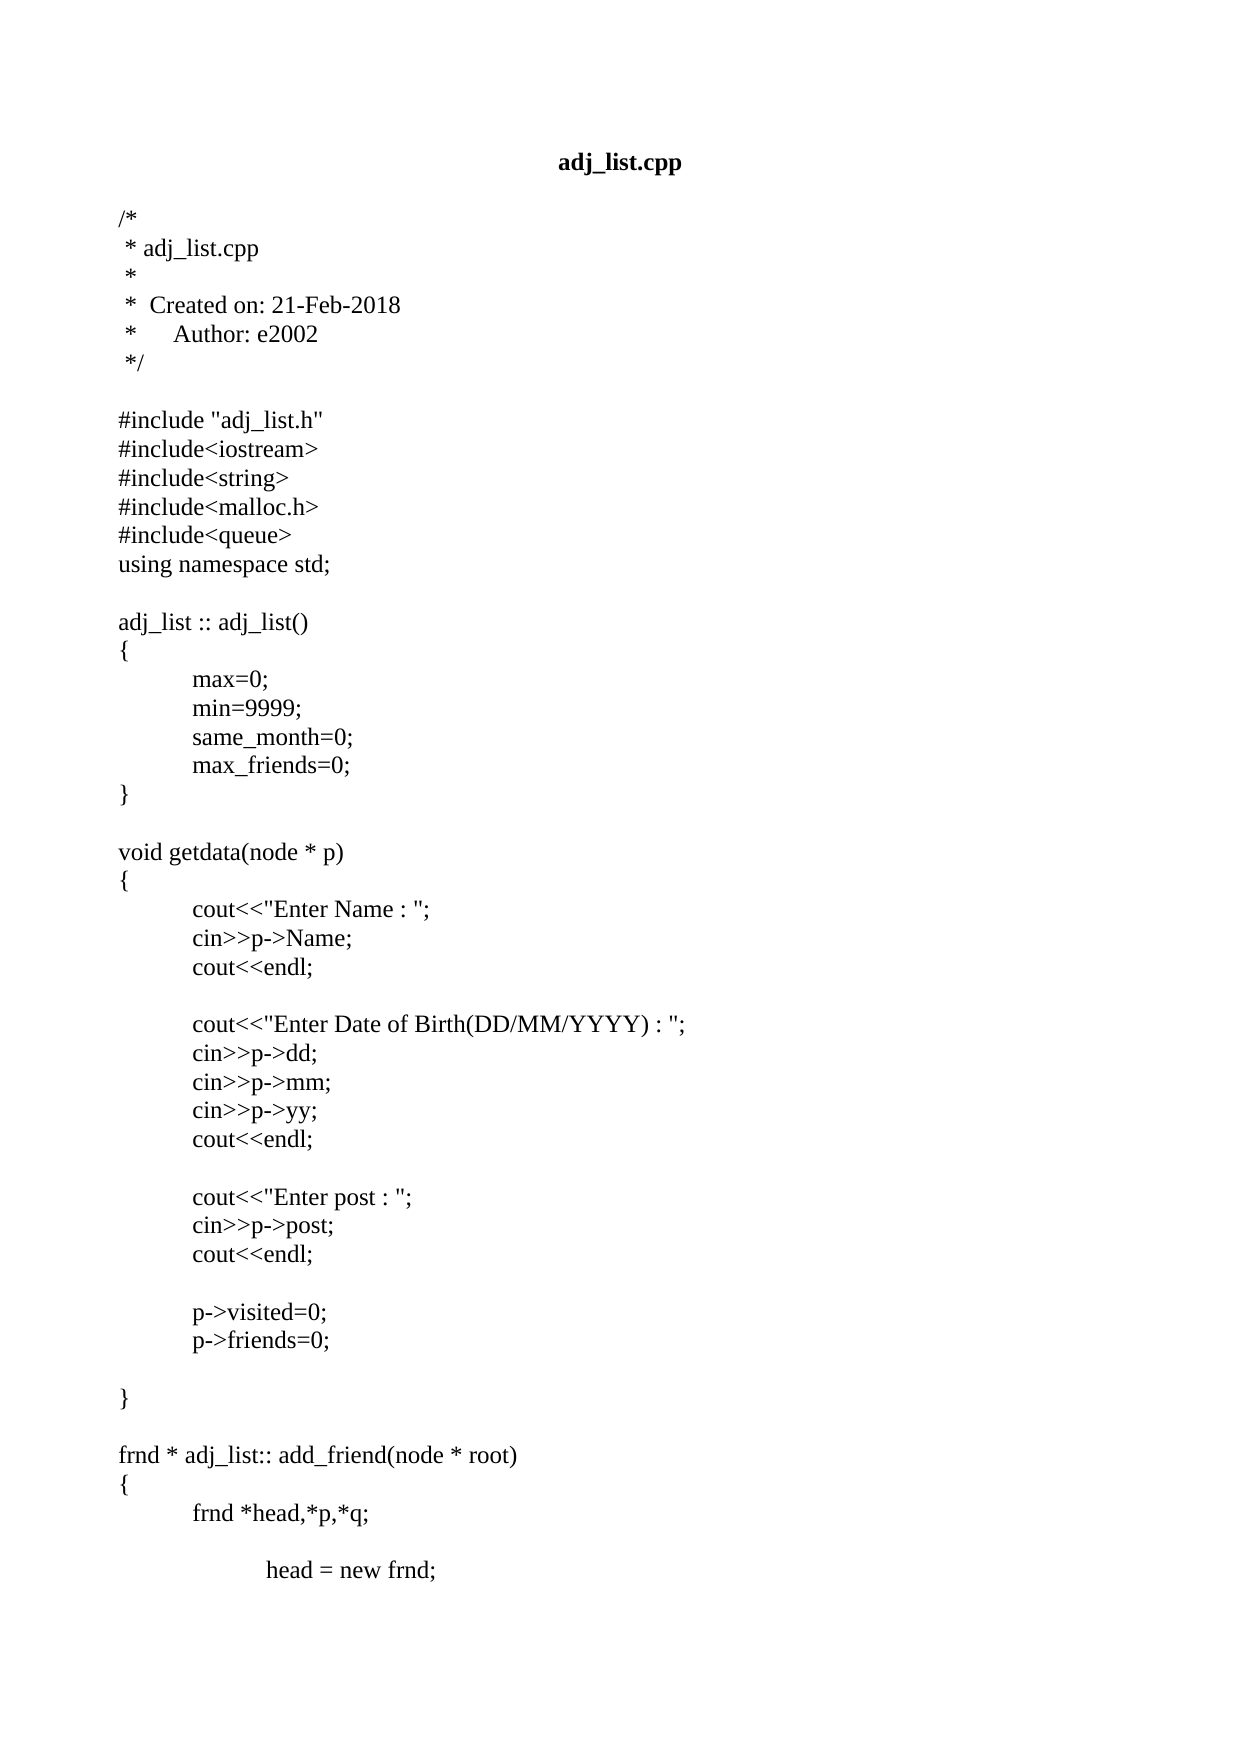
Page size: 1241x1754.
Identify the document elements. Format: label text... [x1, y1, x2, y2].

text frnd *head,*p,*q; [118, 1498, 1122, 1527]
text * [118, 262, 1122, 291]
text #include<iostream> [118, 434, 1122, 463]
text max=0; [118, 664, 1122, 693]
text adj_list.cpp [118, 147, 1122, 176]
text cin>>p->dd; [118, 1038, 1122, 1067]
text same_month=0; [118, 722, 1122, 751]
text #include "adj_list.h" [118, 406, 1122, 434]
text cout<<endl; [118, 1124, 1122, 1153]
text cout<<"Enter Name : "; [118, 894, 1122, 923]
text * Author: e2002 [118, 319, 1122, 348]
text head = new frnd; [118, 1556, 1122, 1584]
text max_friends=0; [118, 751, 1122, 779]
text cin>>p->post; [118, 1211, 1122, 1239]
text { [118, 866, 1122, 894]
text #include<string> [118, 463, 1122, 492]
text cout<<endl; [118, 1239, 1122, 1268]
text cout<<"Enter post : "; [118, 1182, 1122, 1211]
text * Created on: 21-Feb-2018 [118, 291, 1122, 319]
text #include<malloc.h> [118, 492, 1122, 521]
text adj_list :: adj_list() [118, 607, 1122, 636]
text * adj_list.cpp [118, 233, 1122, 262]
text #include<queue> [118, 521, 1122, 549]
text cin>>p->yy; [118, 1096, 1122, 1124]
text { [118, 636, 1122, 664]
text cin>>p->mm; [118, 1067, 1122, 1096]
text } [118, 779, 1122, 808]
text using namespace std; [118, 549, 1122, 578]
text cout<<endl; [118, 952, 1122, 981]
text min=9999; [118, 693, 1122, 722]
text p->friends=0; [118, 1326, 1122, 1354]
text void getdata(node * p) [118, 837, 1122, 866]
text cin>>p->Name; [118, 923, 1122, 952]
text cout<<"Enter Date of Birth(DD/MM/YYYY) : "; [118, 1009, 1122, 1038]
text frnd * adj_list:: add_friend(node * root) [118, 1441, 1122, 1469]
text /* [118, 204, 1122, 233]
text } [118, 1383, 1122, 1412]
text { [118, 1469, 1122, 1498]
text */ [118, 348, 1122, 377]
text p->visited=0; [118, 1297, 1122, 1326]
